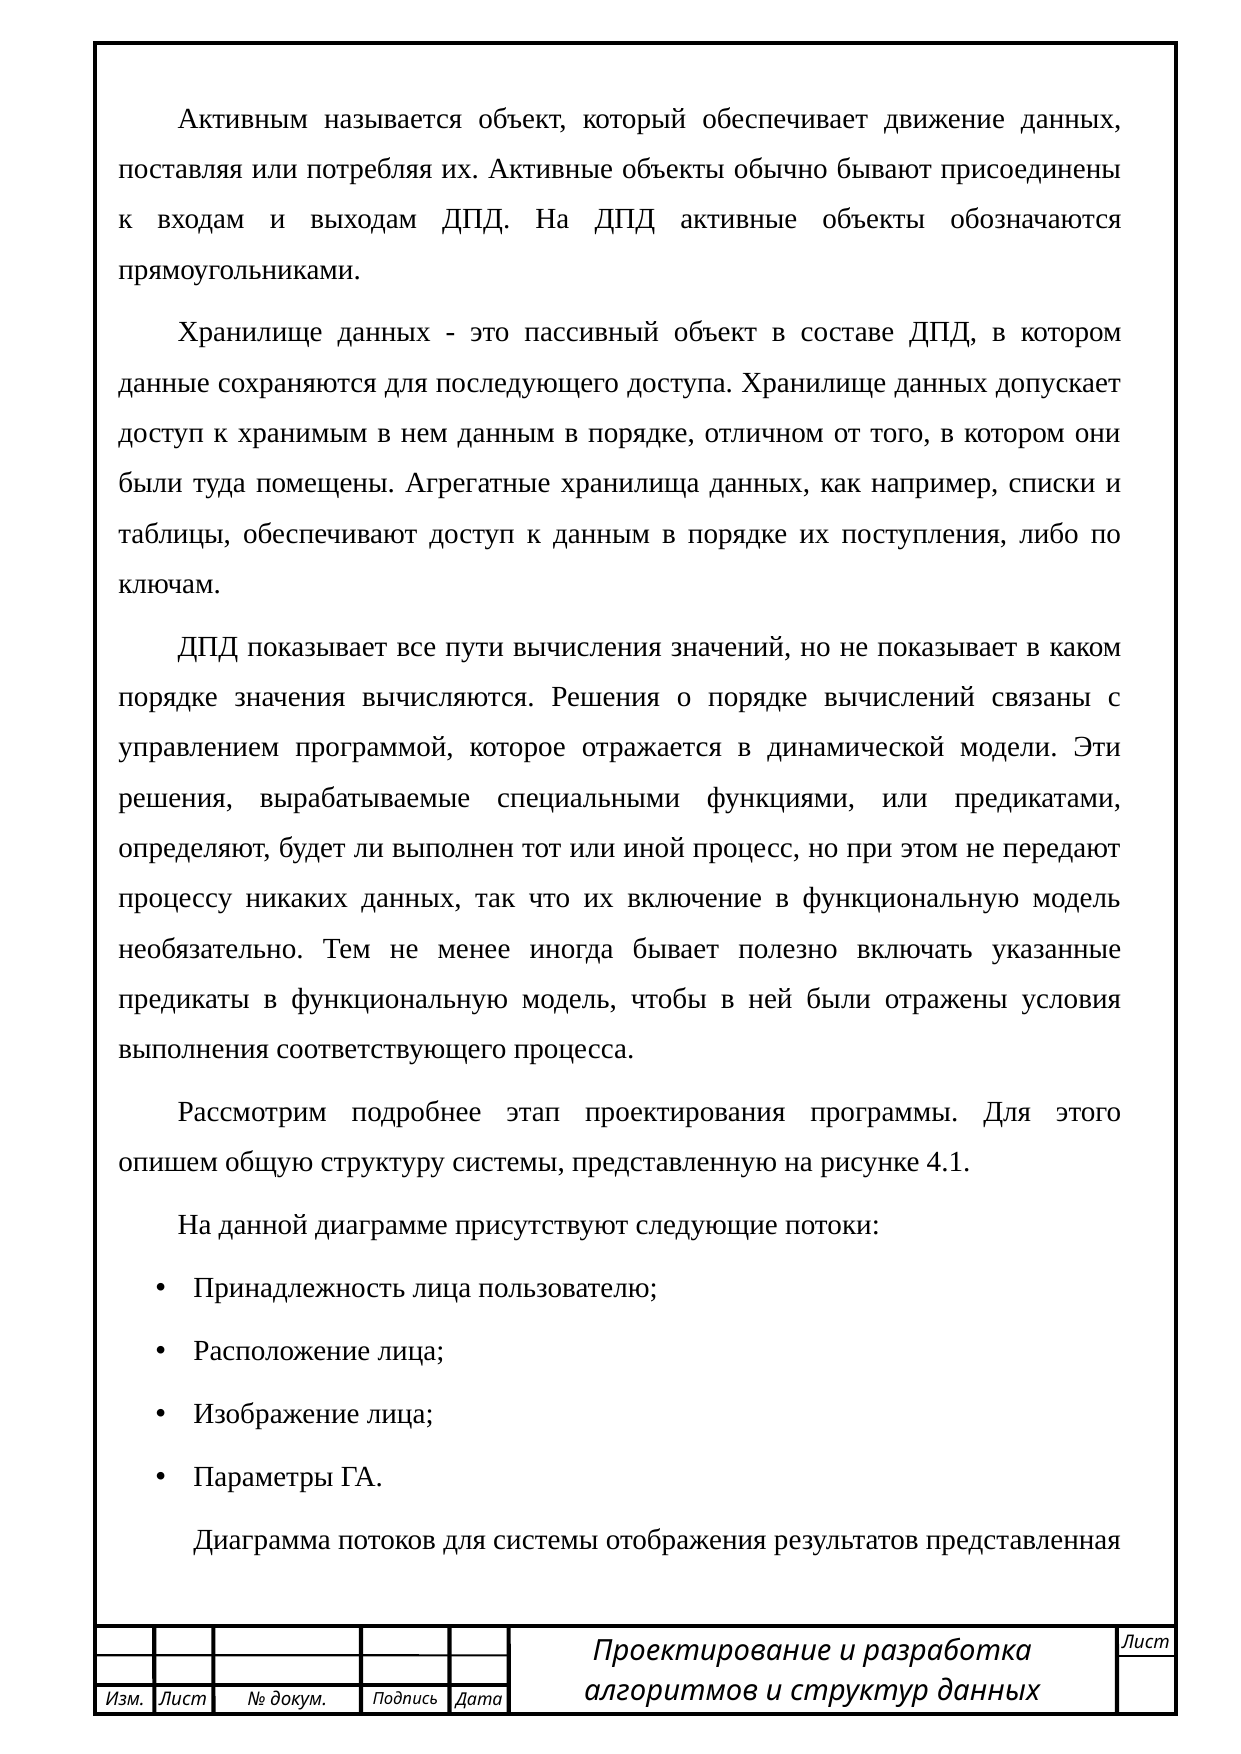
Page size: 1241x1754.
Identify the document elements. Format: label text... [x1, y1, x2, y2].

list Диаграмма потоков для системы отображения результатов представленная [156, 1522, 1122, 1555]
text Хранилище данных - это пассивный объект в составе ДПД, в котором данные сохраняются для последующего доступа. Хранилище данных допускает доступ к хранимым в нем данным в порядке, отличном от того, в котором они были туда помещены. Агрегатные хранилища данных, как например, списки и таблицы, обеспечивают доступ к данным в порядке их поступления, либо по ключам. [118, 314, 1122, 600]
text На данной диаграмме присутствуют следующие потоки: [118, 1207, 1122, 1241]
list Расположение лица; [156, 1333, 1122, 1367]
text Рассмотрим подробнее этап проектирования программы. Для этого опишем общую структуру системы, представленную на рисунке 4.1. [118, 1094, 1122, 1178]
list Принадлежность лица пользователю; [156, 1270, 1122, 1304]
list Параметры ГА. [156, 1459, 1122, 1493]
text Активным называется объект, который обеспечивает движение данных, поставляя или потребляя их. Активные объекты обычно бывают присоединены к входам и выходам ДПД. На ДПД активные объекты обозначаются прямоугольниками. [118, 101, 1122, 285]
list Изображение лица; [156, 1396, 1122, 1430]
text ДПД показывает все пути вычисления значений, но не показывает в каком порядке значения вычисляются. Решения о порядке вычислений связаны с управлением программой, которое отражается в динамической модели. Эти решения, вырабатываемые специальными функциями, или предикатами, определяют, будет ли выполнен тот или иной процесс, но при этом не передают процессу никаких данных, так что их включение в функциональную модель необязательно. Тем не менее иногда бывает полезно включать указанные предикаты в функциональную модель, чтобы в ней были отражены условия выполнения соответствующего процесса. [118, 629, 1122, 1065]
